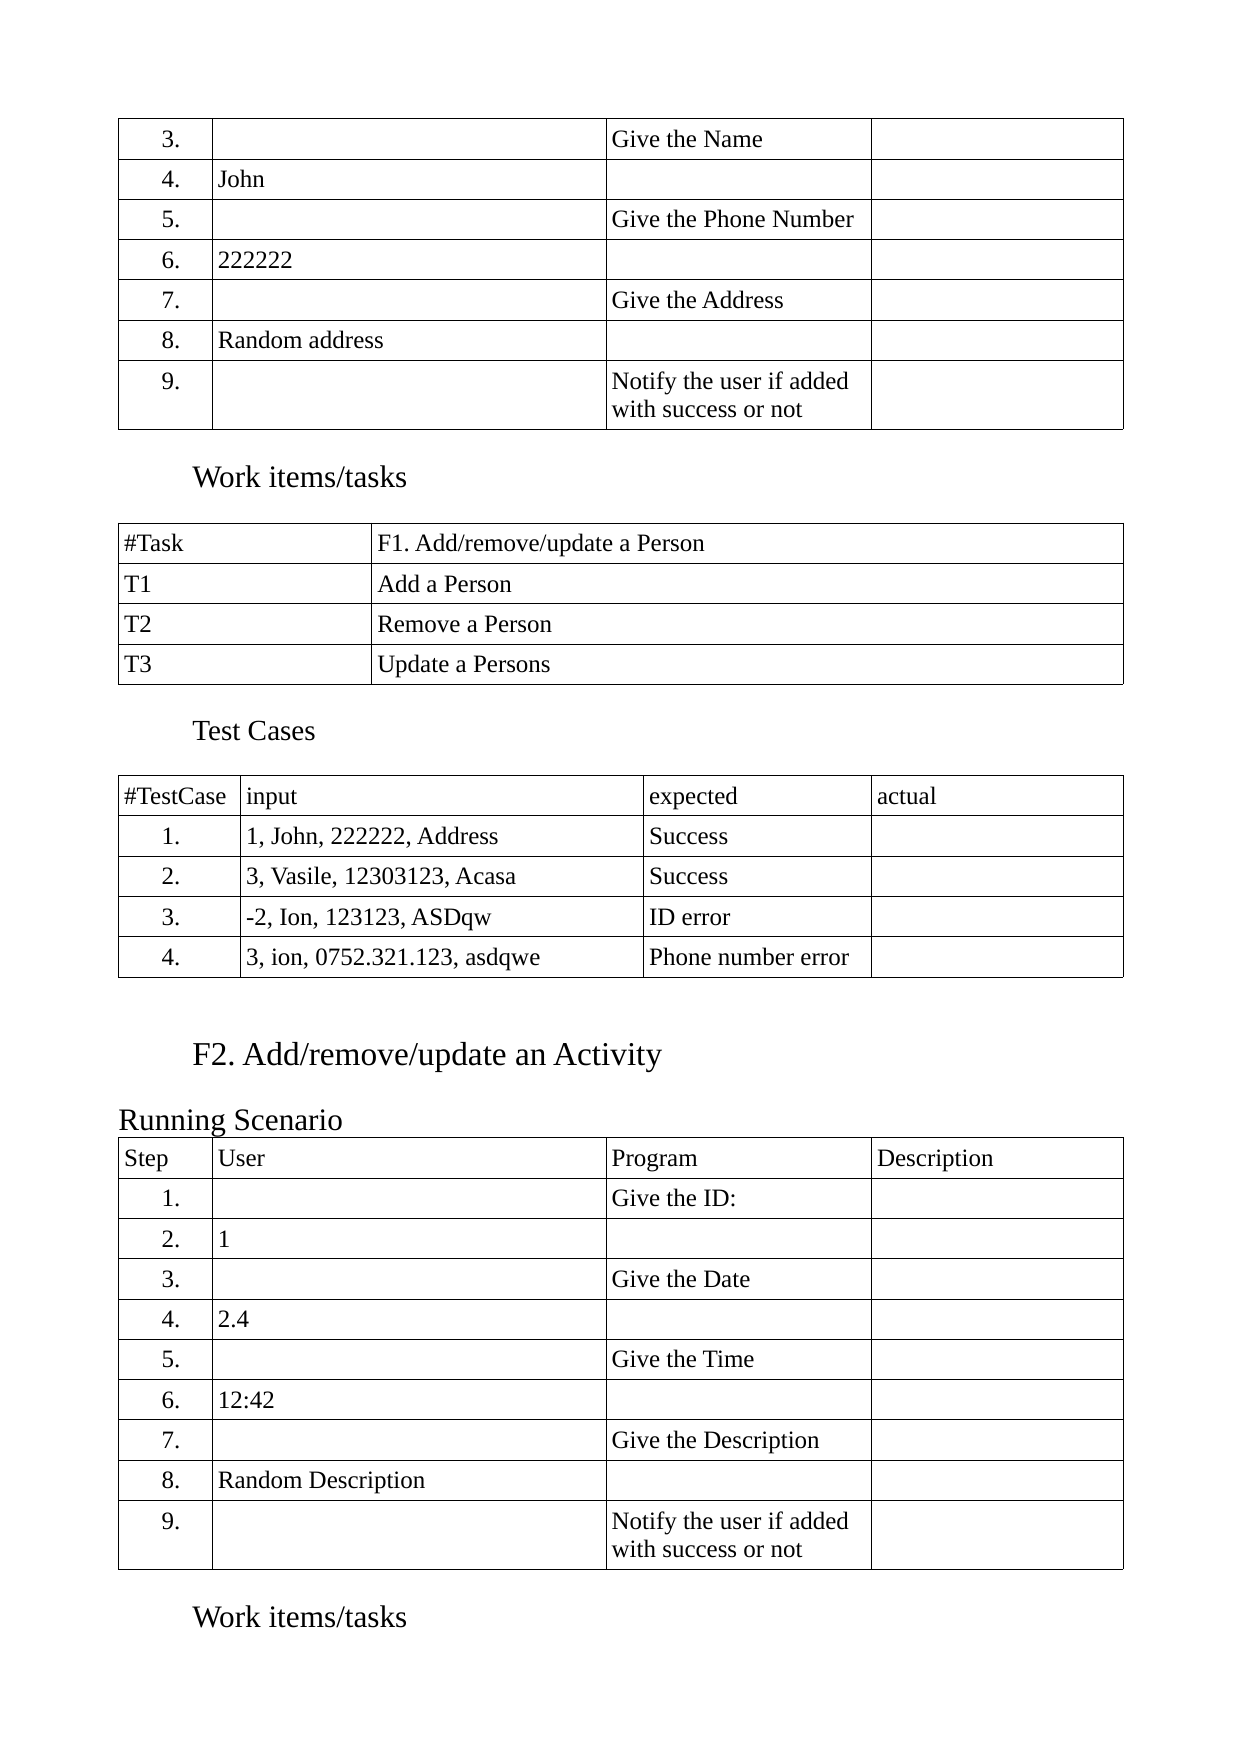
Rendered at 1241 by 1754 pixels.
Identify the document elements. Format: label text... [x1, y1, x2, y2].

table_cell [119, 1300, 212, 1339]
table_header actual [872, 776, 1123, 815]
table_cell Phone number error [644, 937, 871, 977]
table_header #Task [119, 524, 371, 563]
table_cell [872, 1340, 1123, 1379]
table_cell [119, 857, 240, 896]
table_cell T2 [119, 604, 371, 643]
table_cell T3 [119, 645, 371, 684]
table_cell [607, 1380, 871, 1419]
table_cell [607, 321, 871, 360]
text Work items/tasks [118, 1598, 1122, 1634]
table_cell [872, 1259, 1123, 1298]
table_header Program [607, 1138, 871, 1177]
table_cell [119, 119, 212, 158]
table_cell [213, 1179, 606, 1218]
table_cell 12:42 [213, 1380, 606, 1419]
table_cell [872, 1300, 1123, 1339]
table_cell [872, 361, 1123, 429]
table_cell [872, 1219, 1123, 1258]
table_cell [119, 321, 212, 360]
table_cell [872, 1461, 1123, 1500]
table_cell 1 [213, 1219, 606, 1258]
table_cell John [213, 160, 606, 199]
table_cell Success [644, 816, 871, 856]
table_cell [872, 897, 1123, 936]
table_cell [119, 240, 212, 279]
table_cell [607, 1461, 871, 1500]
table_cell [119, 897, 240, 936]
table_cell 3, Vasile, 12303123, Acasa [241, 857, 643, 896]
table_cell [213, 1259, 606, 1298]
table_cell [872, 1380, 1123, 1419]
table_cell [607, 1300, 871, 1339]
table_cell [872, 200, 1123, 239]
table_cell [213, 1420, 606, 1460]
table_cell [119, 1219, 212, 1258]
table_cell [119, 160, 212, 199]
text Test Cases [118, 713, 1122, 746]
table_cell [119, 200, 212, 239]
table_cell Give the Name [607, 119, 871, 158]
table_cell [607, 160, 871, 199]
table_cell [213, 1340, 606, 1379]
table_header F1. Add/remove/update a Person [372, 524, 1123, 563]
table_cell [213, 119, 606, 158]
table_cell [872, 119, 1123, 158]
table_cell [872, 857, 1123, 896]
table_cell [119, 280, 212, 320]
table_cell [119, 1420, 212, 1460]
table_cell [119, 361, 212, 429]
text F2. Add/remove/update an Activity [118, 1034, 1122, 1072]
table_cell 3, ion, 0752.321.123, asdqwe [241, 937, 643, 977]
table_cell 2.4 [213, 1300, 606, 1339]
table_cell [607, 240, 871, 279]
table_cell Success [644, 857, 871, 896]
table_cell [119, 1179, 212, 1218]
table_cell [119, 1461, 212, 1500]
table_cell Update a Persons [372, 645, 1123, 684]
table_cell [872, 321, 1123, 360]
table_cell Give the Date [607, 1259, 871, 1298]
text Running Scenario [118, 1101, 1122, 1137]
table_cell Add a Person [372, 564, 1123, 603]
table_cell [119, 937, 240, 977]
table_cell T1 [119, 564, 371, 603]
table_header expected [644, 776, 871, 815]
table_cell [872, 1179, 1123, 1218]
table_cell [213, 361, 606, 429]
table_cell Remove a Person [372, 604, 1123, 643]
table_cell [872, 1501, 1123, 1569]
table_cell [872, 1420, 1123, 1460]
table_cell -2, Ion, 123123, ASDqw [241, 897, 643, 936]
text Work items/tasks [118, 458, 1122, 494]
table_cell 1, John, 222222, Address [241, 816, 643, 856]
table_cell ID error [644, 897, 871, 936]
table_cell [213, 200, 606, 239]
table_cell [119, 816, 240, 856]
table_cell Notify the user if added with success or not [607, 361, 871, 429]
table_cell [872, 240, 1123, 279]
table_cell Give the ID: [607, 1179, 871, 1218]
table_header Description [872, 1138, 1123, 1177]
table_cell [607, 1219, 871, 1258]
table_cell Give the Address [607, 280, 871, 320]
table_header input [241, 776, 643, 815]
table_cell [872, 160, 1123, 199]
table_cell [119, 1501, 212, 1569]
table_cell [119, 1380, 212, 1419]
table_header Step [119, 1138, 212, 1177]
table_cell [213, 1501, 606, 1569]
table_cell Notify the user if added with success or not [607, 1501, 871, 1569]
table_cell [872, 937, 1123, 977]
table_cell Give the Time [607, 1340, 871, 1379]
table_cell [119, 1340, 212, 1379]
table_cell Give the Description [607, 1420, 871, 1460]
table_cell Random address [213, 321, 606, 360]
table_header #TestCase [119, 776, 240, 815]
table_cell [872, 280, 1123, 320]
table_cell [213, 280, 606, 320]
table_cell [119, 1259, 212, 1298]
table_cell Random Description [213, 1461, 606, 1500]
table_cell [872, 816, 1123, 856]
table_cell 222222 [213, 240, 606, 279]
table_header User [213, 1138, 606, 1177]
table_cell Give the Phone Number [607, 200, 871, 239]
